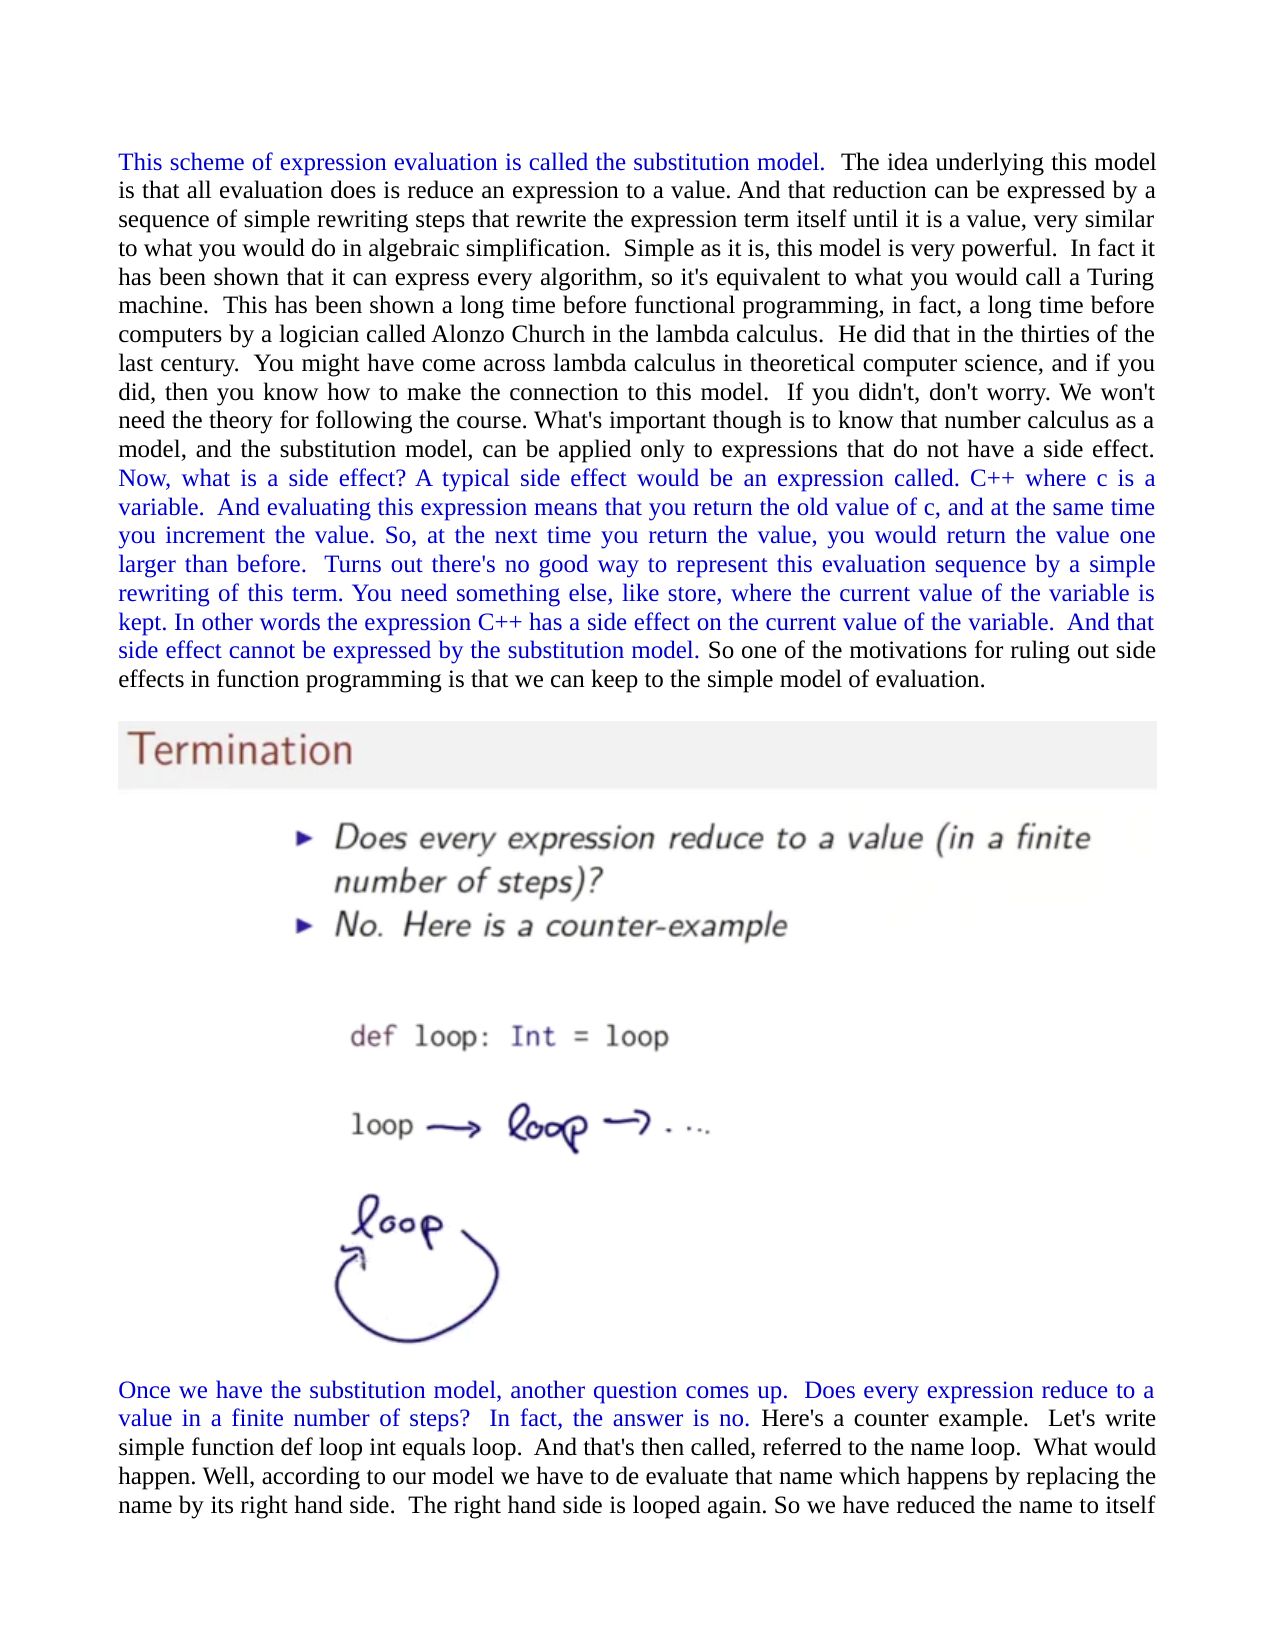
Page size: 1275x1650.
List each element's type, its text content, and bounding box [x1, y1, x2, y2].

text Once we have the substitution model, another question comes up. Does every expression reduce to a value in a finite number of steps? In fact, the answer is no. Here's a counter example. Let's write simple function def loop int equals loop. And that's then called, referred to the name loop. What would happen. Well, according to our model we have to de evaluate that name which happens by replacing the name by its right hand side. The right hand side is looped again. So we have reduced the name to itself [118, 1375, 1157, 1518]
picture [118, 721, 1157, 1346]
text This scheme of expression evaluation is called the substitution model. The idea underlying this model is that all evaluation does is reduce an expression to a value. And that reduction can be expressed by a sequence of simple rewriting steps that rewrite the expression term itself until it is a value, very similar to what you would do in algebraic simplification. Simple as it is, this model is very powerful. In fact it has been shown that it can express every algorithm, so it's equivalent to what you would call a Turing machine. This has been shown a long time before functional programming, in fact, a long time before computers by a logician called Alonzo Church in the lambda calculus. He did that in the thirties of the last century. You might have come across lambda calculus in theoretical computer science, and if you did, then you know how to make the connection to this model. If you didn't, don't worry. We won't need the theory for following the course. What's important though is to know that number calculus as a model, and the substitution model, can be applied only to expressions that do not have a side effect. Now, what is a side effect? A typical side effect would be an expression called. C++ where c is a variable. And evaluating this expression means that you return the old value of c, and at the same time you increment the value. So, at the next time you return the value, you would return the value one larger than before. Turns out there's no good way to represent this evaluation sequence by a simple rewriting of this term. You need something else, like store, where the current value of the variable is kept. In other words the expression C++ has a side effect on the current value of the variable. And that side effect cannot be expressed by the substitution model. So one of the motivations for ruling out side effects in function programming is that we can keep to the simple model of evaluation. [118, 147, 1157, 693]
